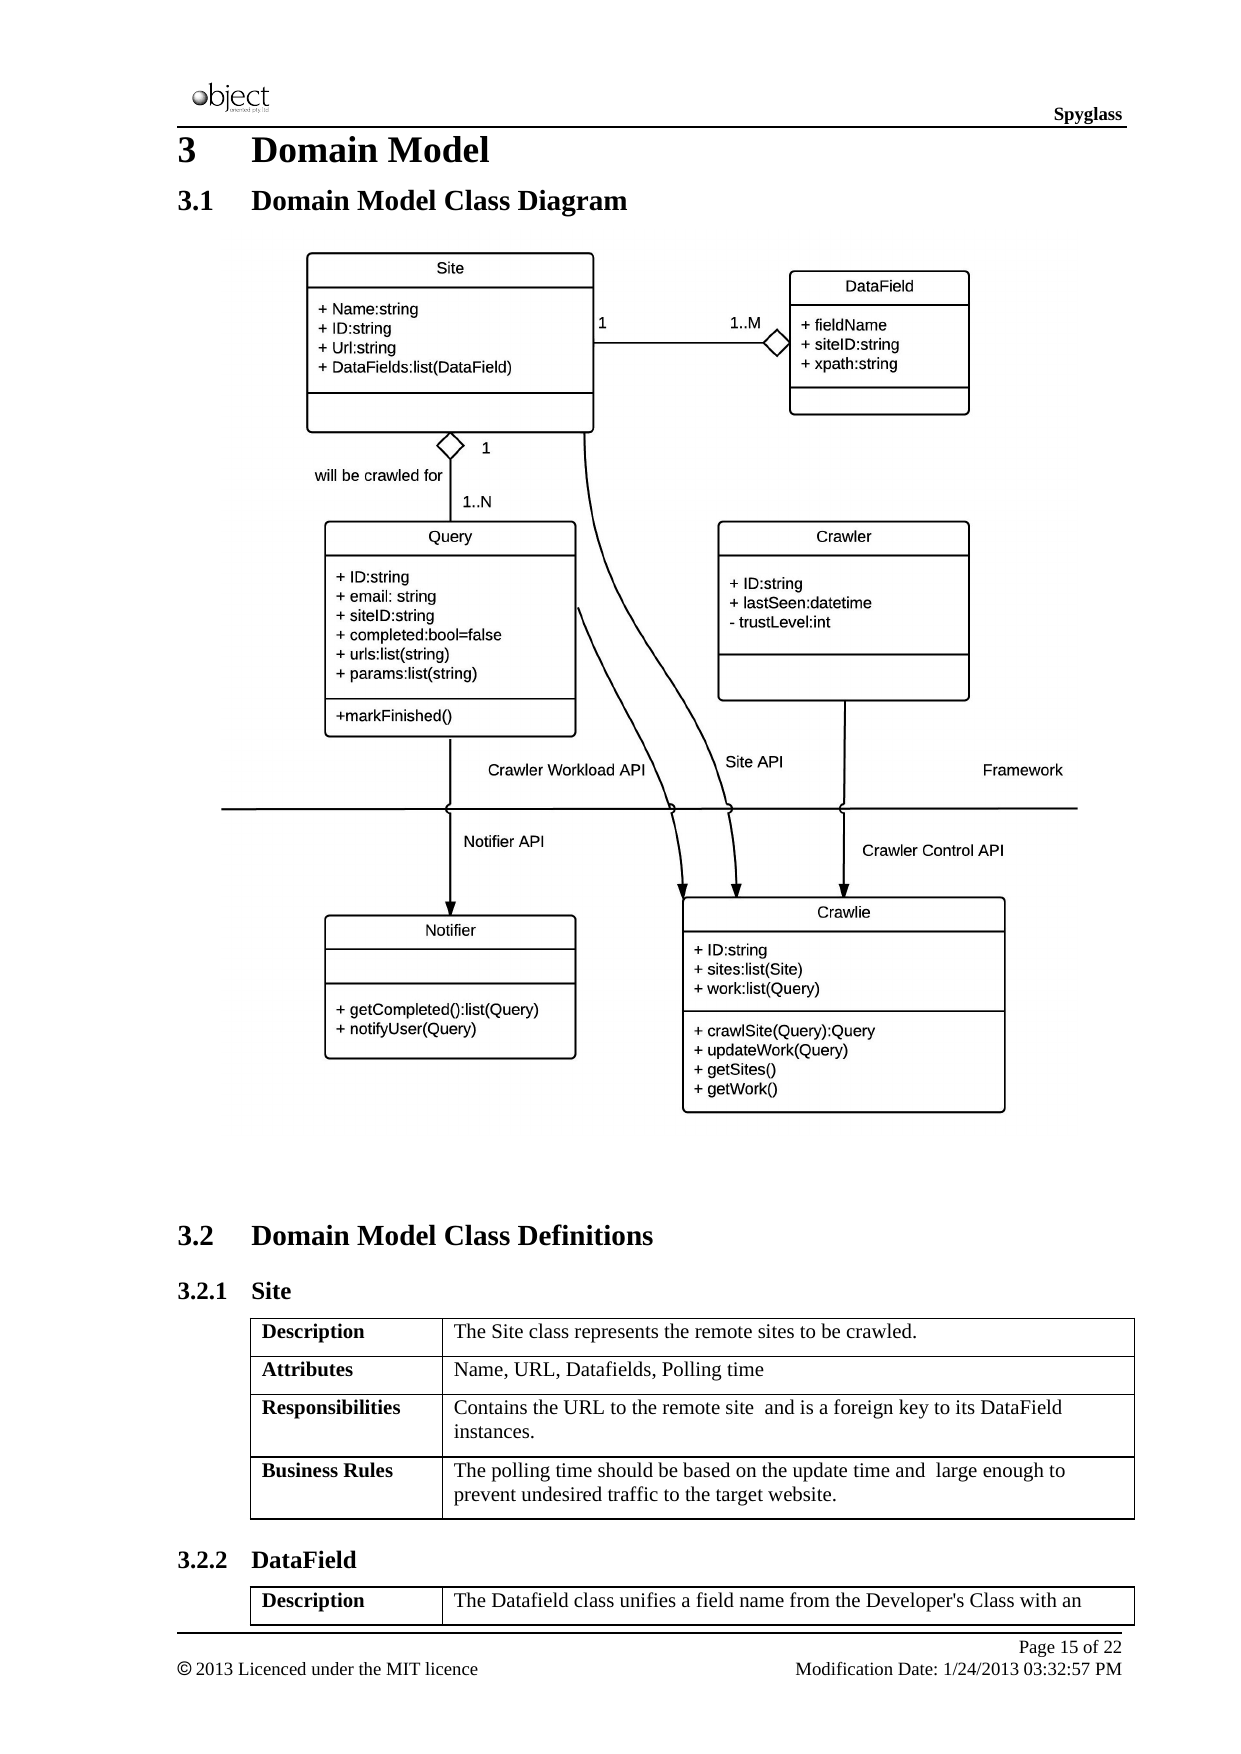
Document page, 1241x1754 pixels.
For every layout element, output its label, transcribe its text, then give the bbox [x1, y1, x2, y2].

subtitle Domain Model Class Definitions [177, 1218, 1122, 1251]
table_header The Datafield class unifies a field name from the Developer's Class with an [443, 1588, 1134, 1624]
table_cell Contains the URL to the remote site and is a foreign key to its DataField instances. [443, 1395, 1134, 1456]
table_header Description [251, 1319, 442, 1356]
picture [221, 229, 1078, 1136]
table_cell The polling time should be based on the update time and large enough to prevent undesired traffic to the target website. [443, 1458, 1134, 1518]
table_cell Attributes [251, 1357, 442, 1394]
table_cell Business Rules [251, 1458, 442, 1518]
table_header The Site class represents the remote sites to be crawled. [443, 1319, 1134, 1356]
table_cell Name, URL, Datafields, Polling time [443, 1357, 1134, 1394]
subtitle Domain Model Class Diagram [177, 183, 1122, 217]
subtitle DataField [177, 1545, 1122, 1573]
subtitle Site [177, 1276, 1122, 1305]
table_cell Responsibilities [251, 1395, 442, 1456]
table_header Description [251, 1588, 442, 1624]
subtitle Domain Model [177, 128, 1122, 171]
